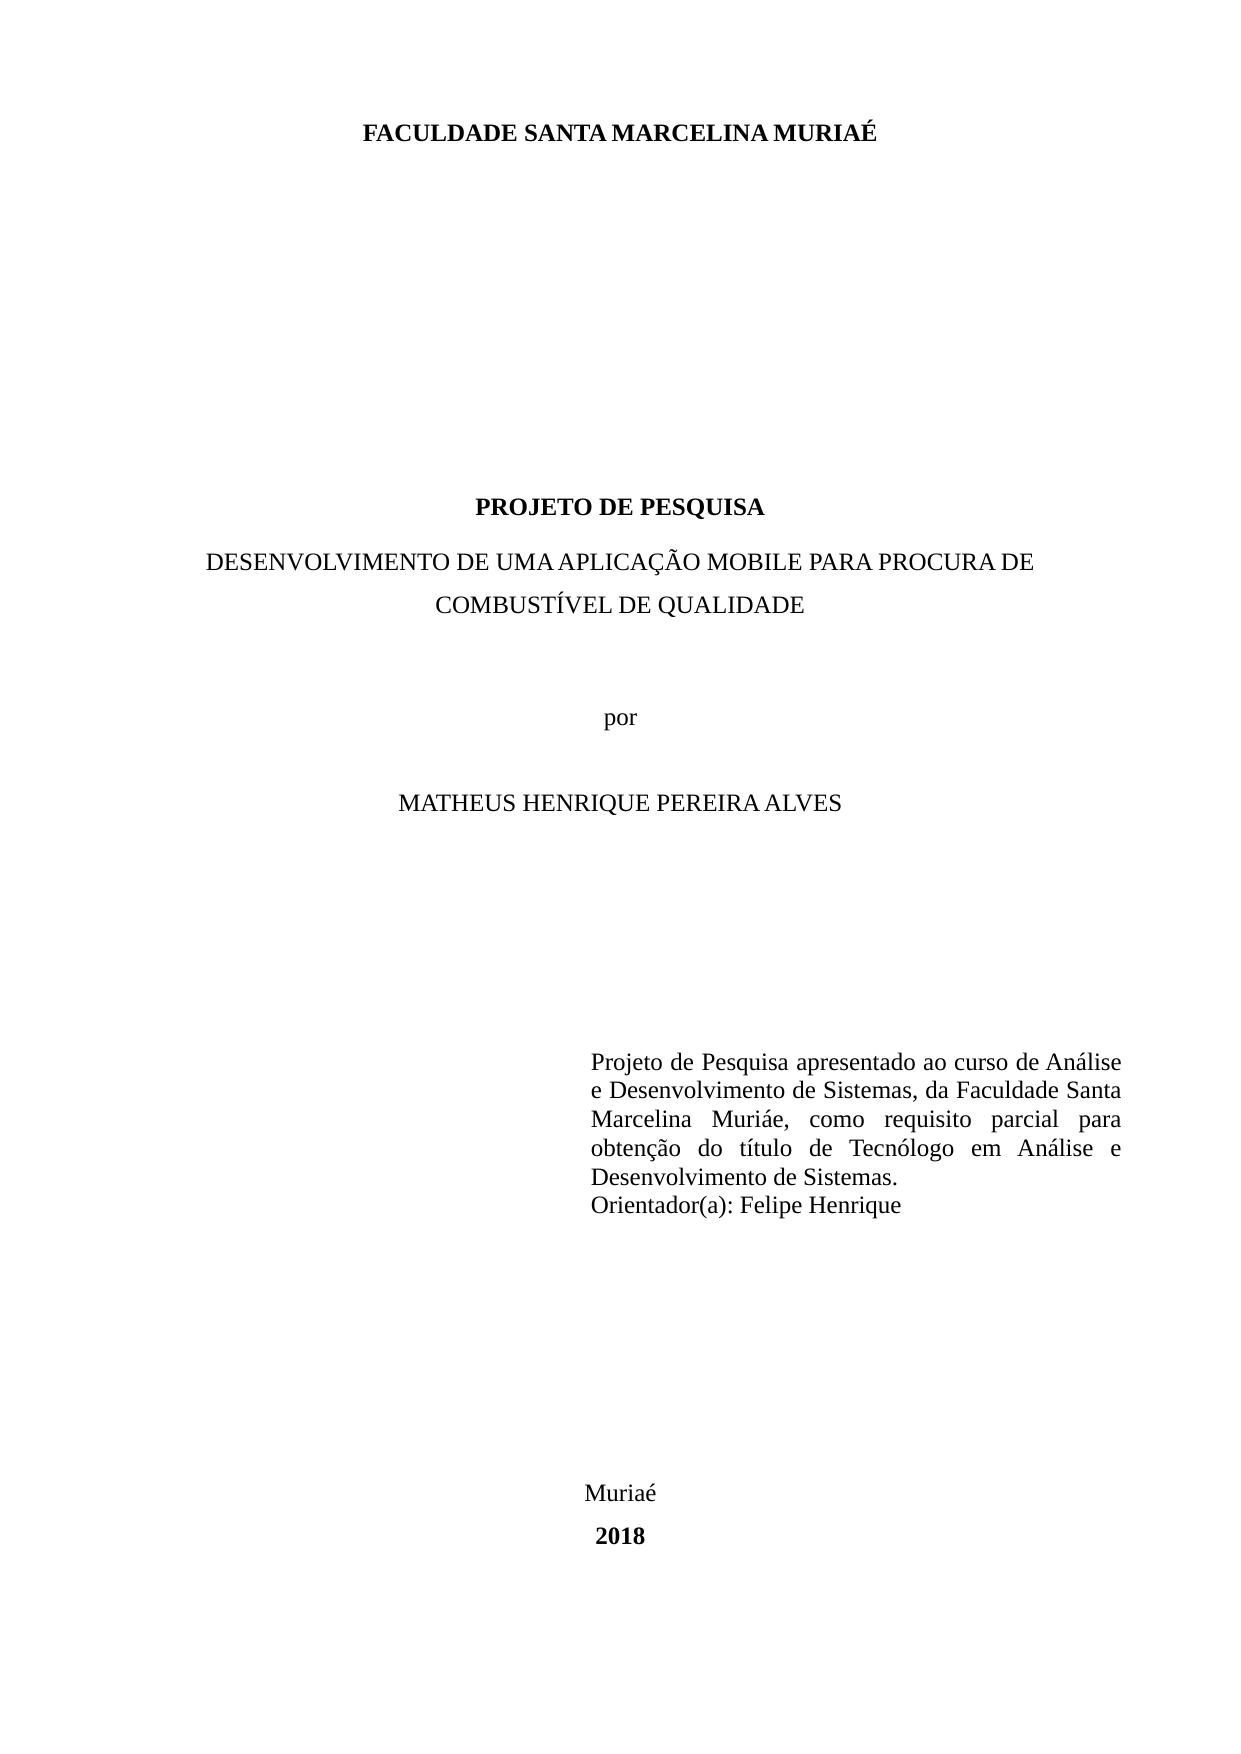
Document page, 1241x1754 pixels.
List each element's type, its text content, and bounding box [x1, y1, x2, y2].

text MATHEUS HENRIQUE PEREIRA ALVES [118, 788, 1122, 817]
text PROJETO DE PESQUISA [118, 492, 1122, 521]
text 2018 [118, 1521, 1122, 1550]
text DESENVOLVIMENTO DE UMA APLICAÇÃO MOBILE PARA PROCURA DE COMBUSTÍVEL DE QUALIDADE [118, 547, 1122, 619]
text Orientador(a): Felipe Henrique [591, 1191, 1122, 1219]
text Muriaé [118, 1478, 1122, 1507]
text por [118, 702, 1122, 731]
text Projeto de Pesquisa apresentado ao curso de Análise e Desenvolvimento de Sistemas, da Faculdade Santa Marcelina Muriáe, como requisito parcial para obtenção do título de Tecnólogo em Análise e Desenvolvimento de Sistemas. [591, 1047, 1122, 1191]
text FACULDADE SANTA MARCELINA MURIAÉ [118, 118, 1122, 147]
